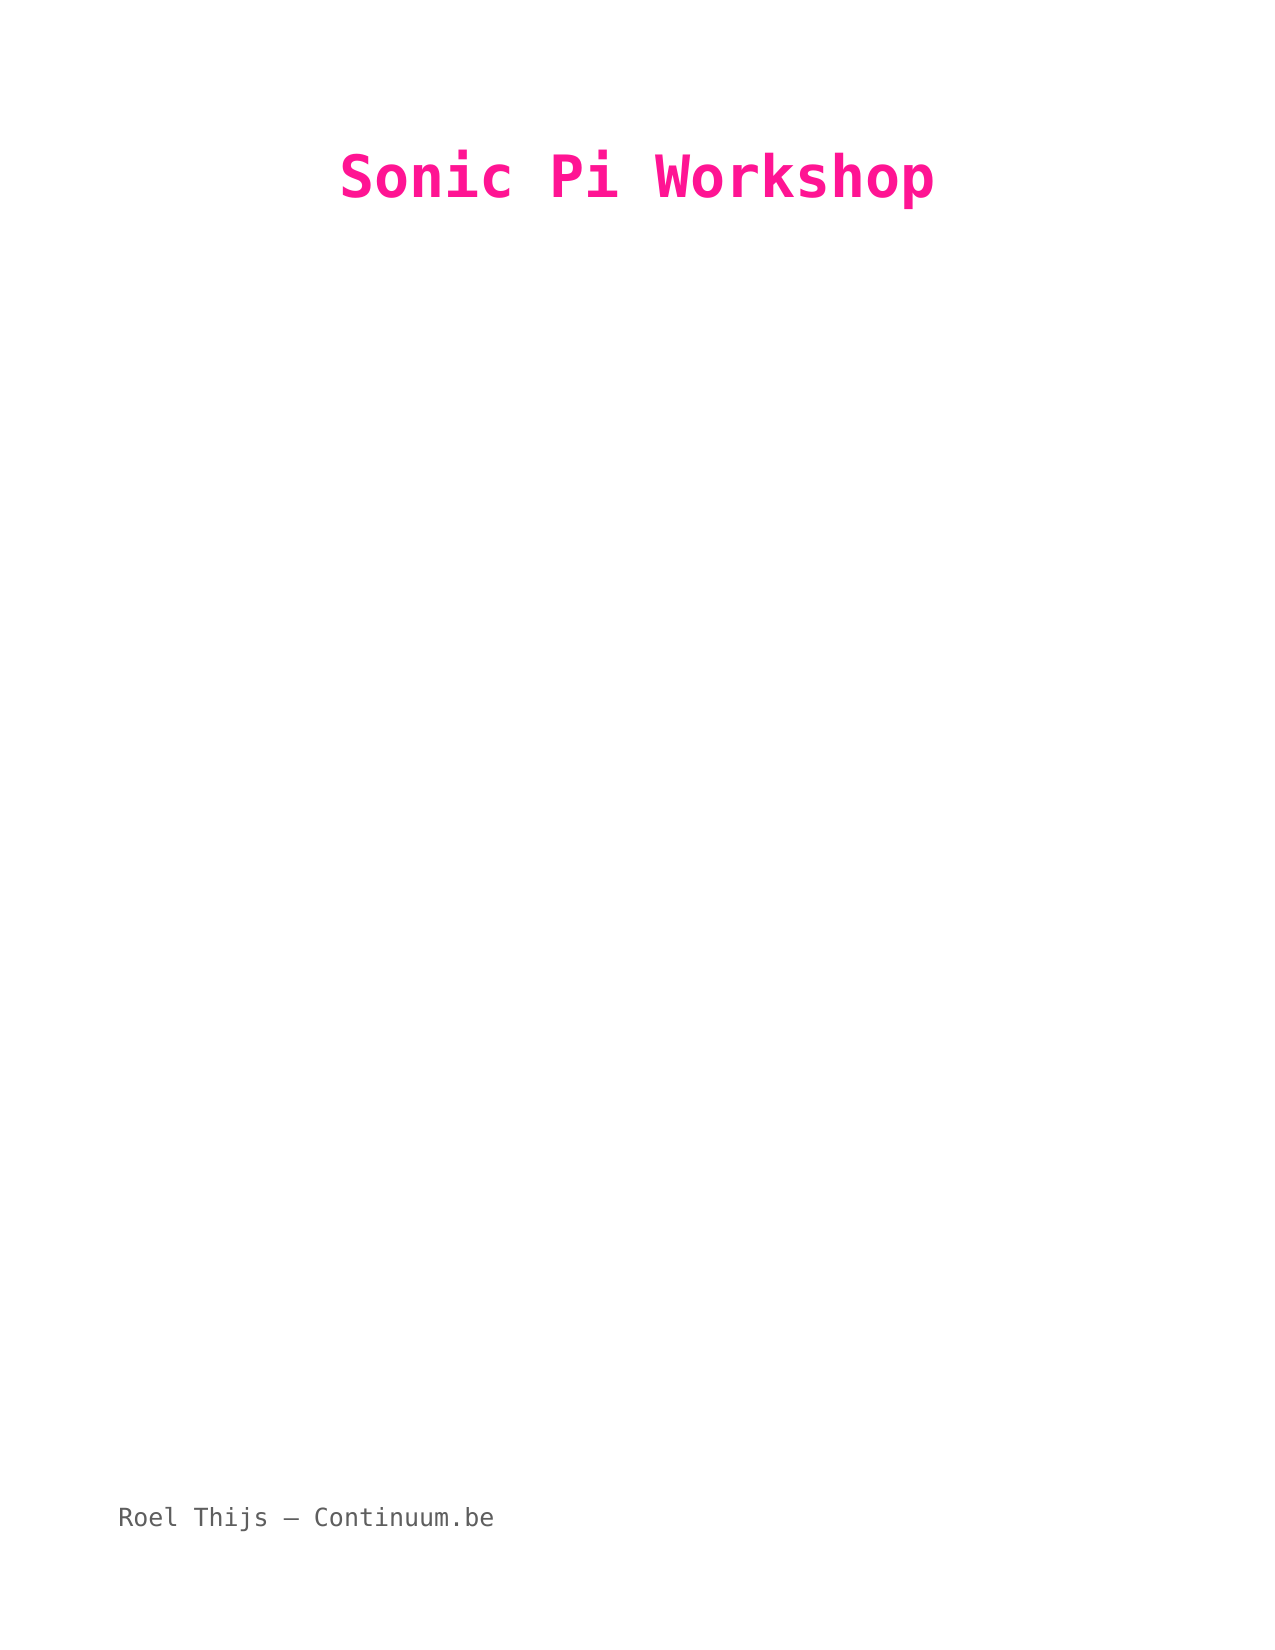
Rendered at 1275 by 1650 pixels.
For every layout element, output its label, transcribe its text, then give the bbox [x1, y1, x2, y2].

title Sonic Pi Workshop [118, 143, 1157, 211]
